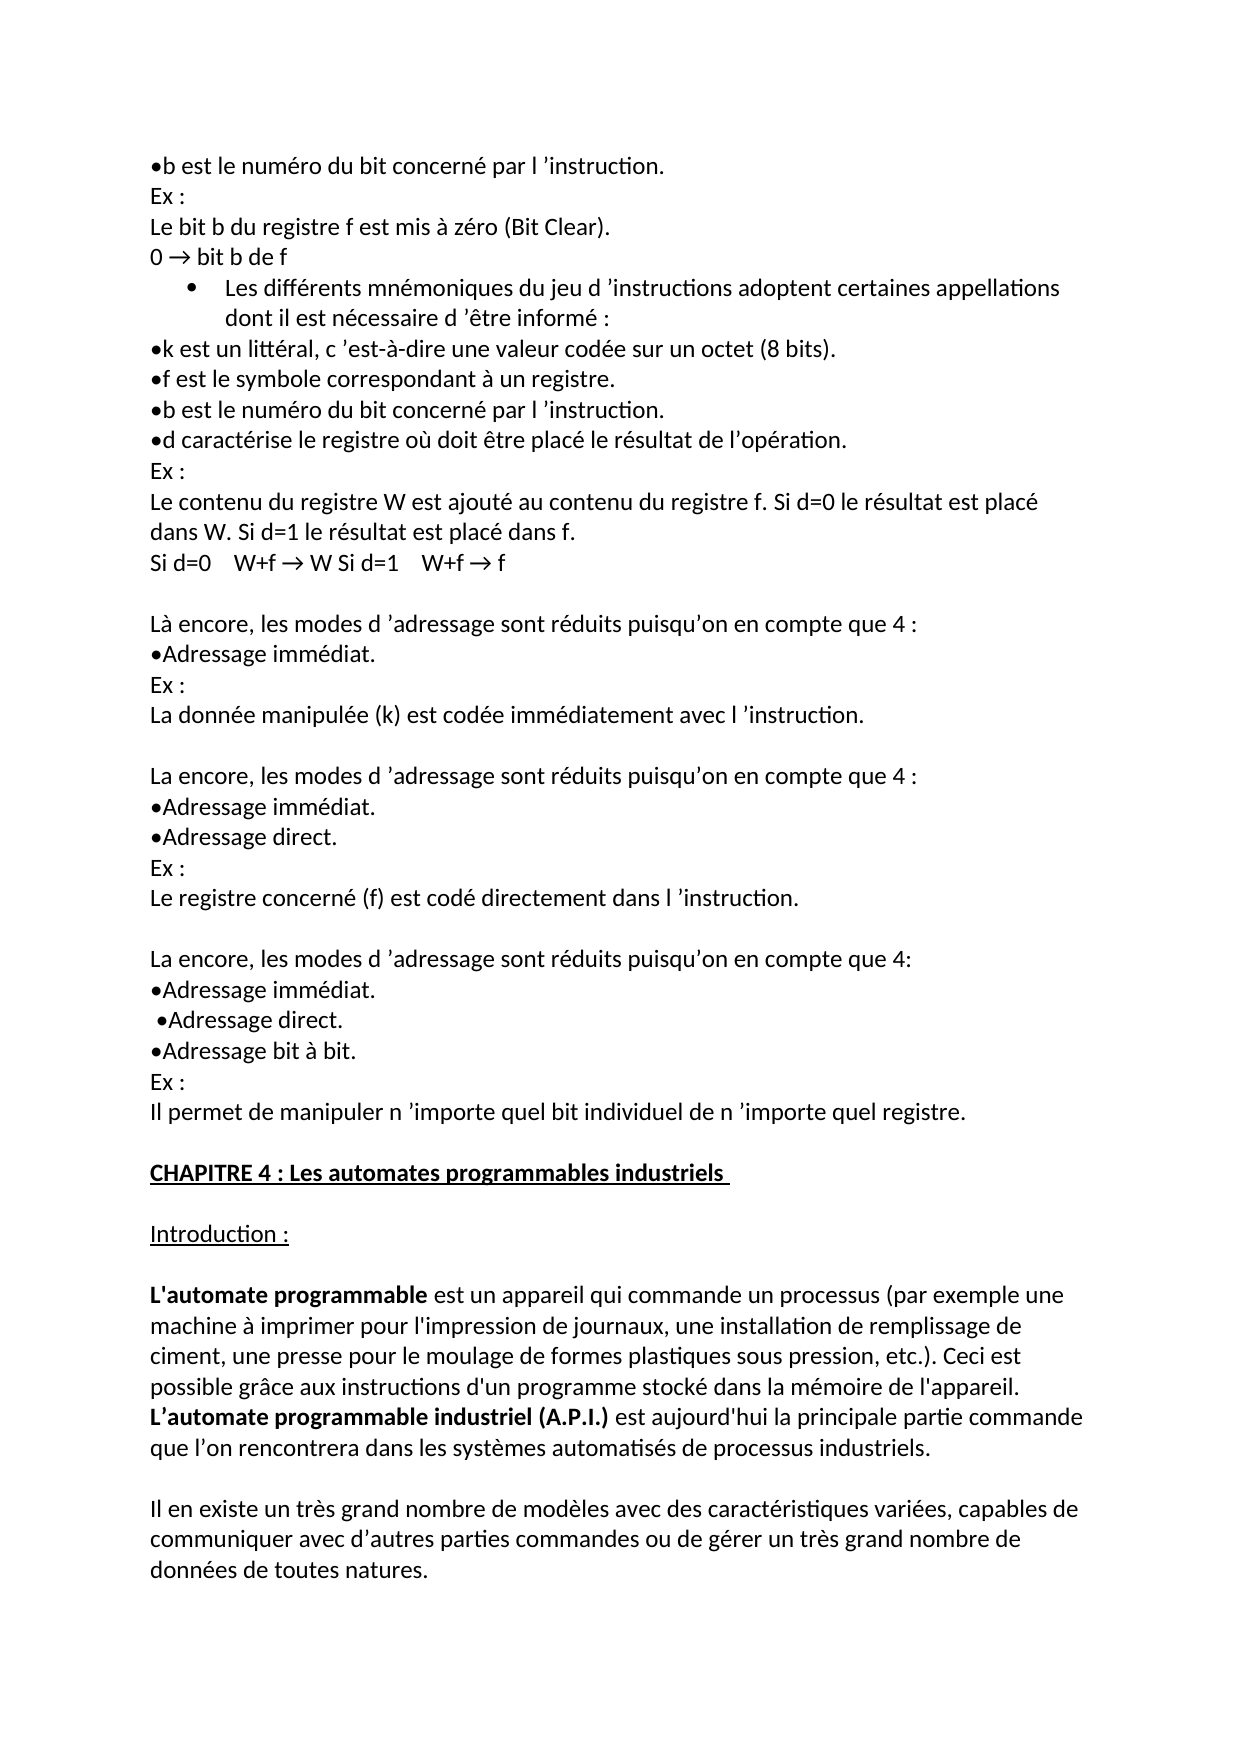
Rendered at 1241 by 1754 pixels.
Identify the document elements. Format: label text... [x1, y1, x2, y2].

text Il permet de manipuler n ’importe quel bit individuel de n ’importe quel registre. [150, 1096, 1090, 1127]
text Ex : [150, 1066, 1090, 1096]
text •f est le symbole correspondant à un registre. [150, 364, 1090, 394]
text Il en existe un très grand nombre de modèles avec des caractéristiques variées, capables de communiquer avec d’autres parties commandes ou de gérer un très grand nombre de données de toutes natures. [150, 1493, 1090, 1584]
text La encore, les modes d ’adressage sont réduits puisqu’on en compte que 4 : [150, 760, 1090, 791]
text Ex : [150, 181, 1090, 211]
text •Adressage direct. [150, 1004, 1090, 1035]
text CHAPITRE 4 : Les automates programmables industriels [150, 1157, 1090, 1188]
text La encore, les modes d ’adressage sont réduits puisqu’on en compte que 4: [150, 943, 1090, 974]
text Ex : [150, 852, 1090, 882]
text Le bit b du registre f est mis à zéro (Bit Clear). [150, 211, 1090, 242]
text Ex : [150, 669, 1090, 699]
list Les différents mnémoniques du jeu d ’instructions adoptent certaines appellations dont il est nécessaire d ’être informé : [187, 272, 1090, 333]
text •Adressage bit à bit. [150, 1035, 1090, 1066]
text Le contenu du registre W est ajouté au contenu du registre f. Si d=0 le résultat est placé dans W. Si d=1 le résultat est placé dans f. [150, 486, 1090, 547]
text •k est un littéral, c ’est-à-dire une valeur codée sur un octet (8 bits). [150, 333, 1090, 364]
text •d caractérise le registre où doit être placé le résultat de l’opération. [150, 425, 1090, 455]
text •Adressage immédiat. [150, 974, 1090, 1004]
text Là encore, les modes d ’adressage sont réduits puisqu’on en compte que 4 : [150, 608, 1090, 638]
text L'automate programmable est un appareil qui commande un processus (par exemple une machine à imprimer pour l'impression de journaux, une installation de remplissage de ciment, une presse pour le moulage de formes plastiques sous pression, etc.). Ceci est possible grâce aux instructions d'un programme stocké dans la mémoire de l'appareil. [150, 1279, 1090, 1401]
text 0 → bit b de f [150, 242, 1090, 272]
text L’automate programmable industriel (A.P.I.) est aujourd'hui la principale partie commande que l’on rencontrera dans les systèmes automatisés de processus industriels. [150, 1401, 1090, 1462]
text Ex : [150, 455, 1090, 486]
text Le registre concerné (f) est codé directement dans l ’instruction. [150, 882, 1090, 913]
text Si d=0 W+f → W Si d=1 W+f → f [150, 547, 1090, 577]
text Introduction : [150, 1218, 1090, 1249]
text •b est le numéro du bit concerné par l ’instruction. [150, 394, 1090, 425]
text •Adressage direct. [150, 821, 1090, 852]
text La donnée manipulée (k) est codée immédiatement avec l ’instruction. [150, 699, 1090, 730]
text •b est le numéro du bit concerné par l ’instruction. [150, 150, 1090, 181]
text •Adressage immédiat. [150, 638, 1090, 669]
text •Adressage immédiat. [150, 791, 1090, 821]
